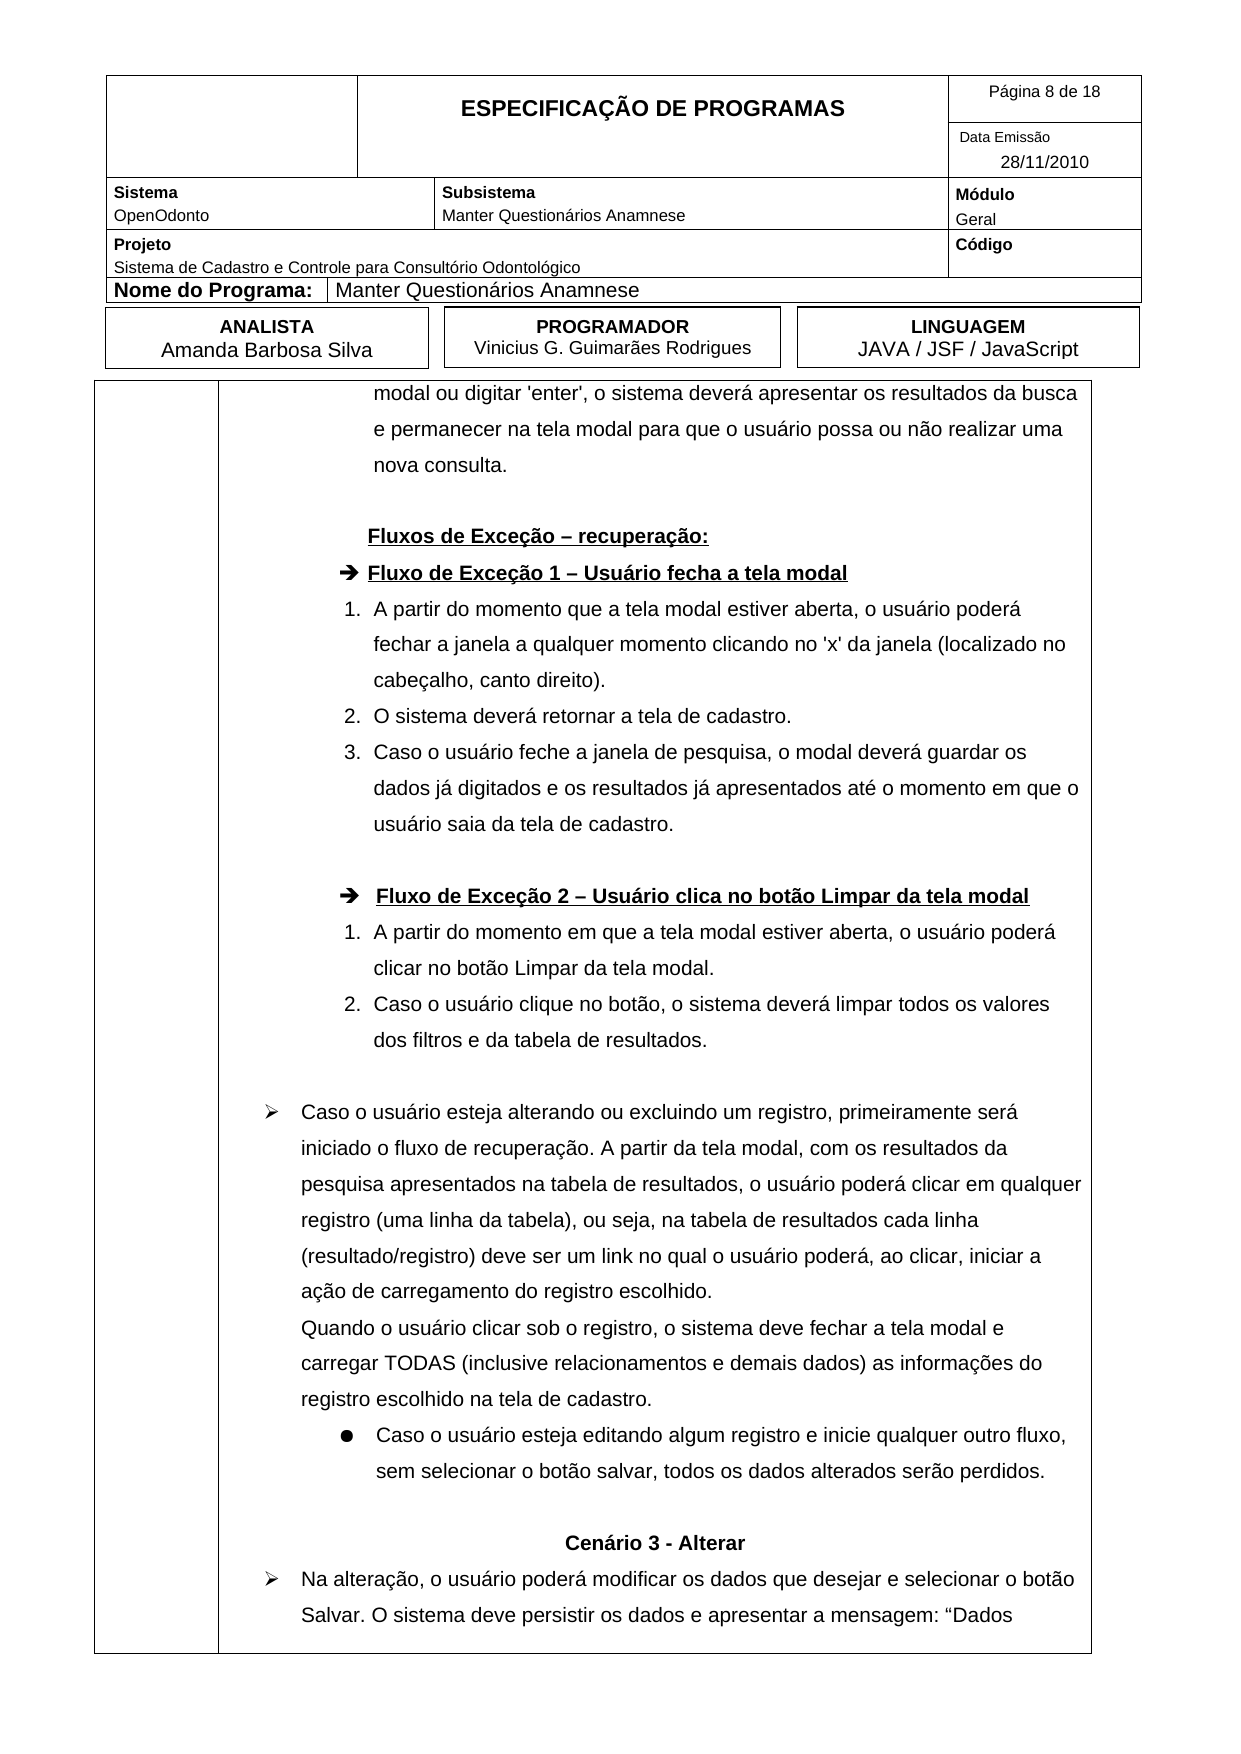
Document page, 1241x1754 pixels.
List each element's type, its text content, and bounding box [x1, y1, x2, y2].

table_header [95, 381, 218, 1652]
table_header Apresentar ao usuário a tela de cadastro de questionários de anamnese. Usuário. Tela principal – menu Cadastro – Anamnese - Questionário Fluxos Principais Obs. O Código do cadastro só será gerado após a inserção e não poderá ser alterado. Sistema apresenta a tela de cadastro de questionários com os campos: Código ( autoincremento gerado automaticamente pelo sistema) – campo inabilitado para edição Nome (campo livre obrigatório) – possui no mínimo 4 e no máximo 45 caracteres Descrição (campo livre) – possui no máximo 100 caracteres Fluxo Alternativo – Usuário não está logado no sistema Usuário clica na tela principal no menu Cadastro – Anamnese – Questionário. O sistema deverá filtrar as requisições de URL que contenham /cadastro/... verificando a autenticação do usuário. Caso o usuário esteja autenticado, a requisição prossegue normalmente. Caso o usuário não esteja autenticado, o sistema redireciona para tela de login, e após a autenticação, para a tela principal. Cenário 1 - Incluir Caso o usuário esteja efetuando um novo cadastro, após preencher os dados, ele seleciona o botão Salvar ou digitar a tecla “enter” (desde que o foco do cursor esteja no campo Nome – campo 'input'). O sistema persiste os dados no banco de dados e exibe mensagem de confirmação “Cadastro efetuado com sucesso”. Fluxos alternativos – inclusão: Fluxo Alternativo 1 – Usuário não preencheu os dados obrigatórios Ao selecionar o botão salvar, o sistema deverá primeiramente validar os campos obrigatórios. Se o sistema verificar que o campo obrigatório Nome não foi preenchido ou se contém conteúdo vazio (espaços). Sistema apresenta mensagem em uma pop up: “Campos obrigatórios não preenchidos.” e retorna a tela de cadastro. Caso o campo esteja nulo o sistema indica acima dos campos obrigatórios não preenchidos a mensagem: “* O valor esta nulo.” Caso o campo esteja com conteúdo vazio (espaços) o sistema indica acima dos campos a mensagem: “* O valor esta vazio.” Se mesmo removendo espaços excedentes o conteúdo do campo seja vazio (espaços) o sistema indica acima dos campos a mensagem: “* O valor tem conteúdo vazio.” Fluxo Alternativo 2 – Campos Preenchidos Inválidos Ao clicar no botão Salvar ou digitar a tecla “enter”, o sistema deverá validar se o campo Nome foi preenchido com valores válidos. Caso os campos não passem pelas verificações, o sistema deve apresentar a mensagem em uma pop up: “Campos inválidos.”, retornar a tela de cadastro e indicar acima dos campos a mensagem correspondente. Se o sistema verificar que o campo Nome não possui o mínimo necessário deverá apresentar a mensagem: “* Valor muito curto : Minímo exigido = 'mínimo definido'”. Se o sistema verificar que o campo possui mais que o máximo permitido deverá apresentar a mensagem: “Valor muito longo : Máximo permitido = 'máximo definido'”. Cenário 2 - Recuperar Caso o usuário esteja realizando uma busca, após selecionar o botão Pesquisa: Sistema apresenta uma tela modal com os filtros para pesquisa: Descrição Código Nome E uma tabela de resultados com no máximo (os primeiros) 1000 registros cadastrados, paginando a cada pelo menos 10 registros. A tabela de resultados deve conter as colunas: Código Nome Descrição O sistema deve apresentar uma barra de scroller (rolagem), com o número de páginas, permitindo ao usuário navegar para a próxima página, para a página anterior, para uma das páginas que esteja visualizando o número e para a última ou primeira página da listagem. O usuário poderá pesquisar com nenhum, um, ou mais filtros. Os resultados da busca devem ser apresentados na tela modal em uma tabela sempre se limitando a no máximo 1000 registros independente dos filtros aplicados e sempre paginando a cada 10 registros. Em todos os casos de busca o resultado da consulta, realizada no banco de dados, deverá conter apenas os campos que serão exibidos na tabela de resultados, ou seja nesse momento não serão recuperados relacionamentos e demais dados. Além de apresentar ao usuário a quantidade de resultados encontrados e o tempo de consulta em segundos. A pesquisa do filtro por descrição e nome será feita por 'like', ou seja, o usuário poderá digitar parte do nome para efetuar a busca. Caso mais de um filtro de pesquisa seja informado, a pesquisa associará logicamente os filtros de forma complementar, ou seja um filtro 'AND' outro filtro, combinando os dois ou mais valores para pesquisa. O usuário poderá clicar no botão Buscar ou digitar a tecla 'enter' do teclado para efetuar a busca. O foco do cursor deverá estar posicionado em algum campo 'input' da tela de pesquisa para que se possa acionar a busca por meio da tecla 'enter'. Em todos os casos de busca,quando em filtros do tipo 'input' não haverá diferenciação da caixa de texto (case-insensiteve) para filtrar as consultas. Fluxos alternativos – recuperação: Fluxo Alternativo 1 – Usuário não preencheu os dados da pesquisa Caso o usuário não preencha nenhum filtro para pesquisa e clique no botão Buscar da tela modal ou digite 'enter', o sistema deve apresentar todos os registros se limitando ao máximo de 1000, como foi especificado. Fluxo Alternativo 2 – Usuário preencheu os dados da pesquisa inapropriadamente Quando o usuário clicar no botão Buscar da tela modal ou digitar 'enter', o sistema deverá validar os campos: Filtro Descrição: Deverá ser informado no mínimo 3 caracteres e no máximo 45 caracteres para a busca. Caso o usuário informe menos do que 3 caracteres, apresentar a mensagem: “* Descrição = 'valor digitado' : Valor muito curto : Minímo exigido = 3” no canto superior esquerdo da tela modal. Caso usuário informe mais do que 45 caracteres, apresentar a mensagem: “* Descrição = 'valor digitado...' : Valor muito longo : Máximo permitido = 45” no canto superior esquerdo da tela modal. Não deverá ser apresentado todo o valor que o usuário digitou, apresentar somente 10 caracteres e colocar reticências. Filtro Código: Caso o usuário informe qualquer caractere alfanumérico, apresentar a mensagem: “* Código = 'valor digitado' : Não é um numero” no canto superior esquerdo da tela modal. Filtro Nome: Deverá ser informado no mínimo 3 caracteres e no máximo 100 caracteres para a busca. Caso o usuário informe menos do que 3 caracteres, apresentar a mensagem: “* Nome = 'valor digitado' : Valor muito curto : Minímo exigido = 3” no canto superior esquerdo da tela modal. Caso usuário informe mais do que 100 caracteres, apresentar a mensagem: “* Nome = 'valor digitado...' : Valor muito longo : Máximo permitido = 100” no canto superior esquerdo da tela modal. Não deverá ser apresentado todo o valor que o usuário digitou, apresentar somente 10 caracteres e colocar reticências. Fluxo Alternativo 3 – Usuário realiza nova busca Após preencher ou não os filtros da busca e clicar no botão Buscar da tela modal ou digitar 'enter', o sistema deverá apresentar os resultados da busca e permanecer na tela modal para que o usuário possa ou não realizar uma nova consulta. Fluxos de Exceção – recuperação: Fluxo de Exceção 1 – Usuário fecha a tela modal A partir do momento que a tela modal estiver aberta, o usuário poderá fechar a janela a qualquer momento clicando no 'x' da janela (localizado no cabeçalho, canto direito). O sistema deverá retornar a tela de cadastro. Caso o usuário feche a janela de pesquisa, o modal deverá guardar os dados já digitados e os resultados já apresentados até o momento em que o usuário saia da tela de cadastro. Fluxo de Exceção 2 – Usuário clica no botão Limpar da tela modal A partir do momento em que a tela modal estiver aberta, o usuário poderá clicar no botão Limpar da tela modal. Caso o usuário clique no botão, o sistema deverá limpar todos os valores dos filtros e da tabela de resultados. Caso o usuário esteja alterando ou excluindo um registro, primeiramente será iniciado o fluxo de recuperação. A partir da tela modal, com os resultados da pesquisa apresentados na tabela de resultados, o usuário poderá clicar em qualquer registro (uma linha da tabela), ou seja, na tabela de resultados cada linha (resultado/registro) deve ser um link no qual o usuário poderá, ao clicar, iniciar a ação de carregamento do registro escolhido. Quando o usuário clicar sob o registro, o sistema deve fechar a tela modal e carregar TODAS (inclusive relacionamentos e demais dados) as informações do registro escolhido na tela de cadastro. Caso o usuário esteja editando algum registro e inicie qualquer outro fluxo, sem selecionar o botão salvar, todos os dados alterados serão perdidos. Cenário 3 - Alterar Na alteração, o usuário poderá modificar os dados que desejar e selecionar o botão Salvar. O sistema deve persistir os dados e apresentar a mensagem: “Dados alterados com sucesso!” em uma pop-up. Obs.: Lembrando que o sistema não deve permitir a edição do campo código. Os fluxos alternativos da alteração são os mesmos da INCLUSÃO. Verificar acima. Cenário 4 - Excluir Na exclusão, o usuário poderá selecionar o botão Excluir. O sistema deve confirmar a ação do usuário exibindo a mensagem: “Deseja realmente excluir o registro?” em uma pop-up. Se não houver nenhum registro válido (ou seja, que já esteja salvo no banco de dados, persistente) com as informações carregadas na tela de cadastro, por padrão o sistema deverá inabilitar o botão de excluir. Se o usuário confirmar, o sistema deve verificar se o registro está referenciado em qualquer outra tabela: Caso o registro não possua nenhuma referência, o sistema deverá excluir o registro do banco de dados e apresentar a mensagem em uma pop up: “Registro excluído com sucesso”. Fluxos alternativos - exclusão Fluxo alternativo 1 – Usuário cancelou exclusão Na mensagem de confirmação da ação de exclusão, o usuário poderá cancelar a exclusão. Se o usuário cancelar o sistema deve retornar a tela de cadastro como estava anteriormente, ou seja, com as informações do registro carregadas na tela. O usuário poderá então iniciar qualquer outro fluxo. Fluxo alternativo 2 – Registro referenciado Caso o registro a ser excluído possua referencias com a tabela de anamneses do paciente ou outras tabelas, o sistema não deve permitir a exclusão do registro. O sistema deve apresentar a mensagem: “Não foi possivel remover o registro.” em uma pop-up e retorna a tela de cadastro como estava anteriormente, ou seja, com as informações do registro carregadas na tela. O usuário poderá iniciar qualquer outro fluxo. Cenário 5 - Cancelar Caso o usuário selecione o botão cancelar, o sistema deverá limpar todos os campos preenchidos e permanecer na tela de cadastro. Cenário 6 – Adicionar Questão Caso o usuário deseje associar registro(s) ao cadastro do questionário, na aba de Questões o usuário poderá selecionar o link Adicionar Questão. Quando o usuário clicar no link, o sistema deverá apresentar uma tela modal de pesquisa com os campos de filtro: Código Questão E uma tabela de resultados com no máximo (os primeiros) 1000 registros cadastrados, paginando a cada pelo menos 10 registros. A tabela de resultados deve conter as colunas: Uma coluna de check box, para que o usuário possa selecionar os registros que deseja associar. Código Questão O sistema deve apresentar uma barra de scroller (rolagem), com o número de páginas, permitindo ao usuário navegar para a próxima página, para a página anterior, para uma das páginas que esteja visualizando o número e para a última ou primeira página da listagem. O usuário poderá pesquisar com nenhum, um, ou mais filtros. Os resultados da busca devem ser apresentados na tela modal em uma tabela sempre se limitando a no máximo 1000 registros independente dos filtros aplicados e sempre paginando a cada 10 registros. Em todos os casos de busca o resultado da consulta, realizada no banco de dados, deverá conter apenas os campos que serão exibidos na tabela de resultados, ou seja nesse momento não serão recuperados relacionamentos e demais dados. Além de apresentar ao usuário a quantidade de resultados encontrados e o tempo de consulta em segundos. A pesquisa do filtro por questão será feita por 'like', ou seja, o usuário poderá digitar parte do nome para efetuar a busca. Caso mais de um filtro de pesquisa seja informado, a pesquisa associará logicamente os filtros de forma complementar, ou seja um filtro 'AND' outro filtro, combinando os dois ou mais valores para pesquisa. O usuário poderá clicar no botão Buscar ou digitar a tecla 'enter' do teclado para efetuar a busca. O foco do cursor deverá estar posicionado em algum campo 'input' da tela de pesquisa para que se possa acionar a busca por meio da tecla 'enter'. Em todos os casos de busca,quando em filtros do tipo 'input' não haverá diferenciação da caixa de texto (case-insensiteve) para filtrar as consultas. Para associar o(s) registro(s) o usuário poderá selecionar a check box que deseja ou clicar na linha. Caso clique na linha do registro, o sistema deverá marcar a check box. Depois de selecionados os registros desejados, o usuário deverá selecionar o botão Associar da tela modal. O sistema deverá adicionar visualmente os registros selecionados a tabela de questões associadas do questionário. Fluxos alternativos – associação: Fluxo Alternativo 1 – Usuário não preencheu os dados da pesquisa Caso o usuário não preencha nenhum filtro para pesquisa e clique no botão Buscar da tela modal ou digite 'enter', o sistema deve apresentar todos os registros se limitando ao máximo de 1000, como foi especificado. Fluxo Alternativo 2 – Usuário preencheu os dados da pesquisa inapropriadamente Quando o usuário clicar no botão Buscar da tela modal ou digitar 'enter', o sistema deverá validar os campos: Filtro Código: Caso o usuário informe qualquer caractere alfanumérico, apresentar a mensagem: “* Código = 'valor digitado' : Não é um numero” no canto superior esquerdo da tela modal. Filtro Questão: Deverá ser informado no mínimo 3 caracteres e no máximo 300 caracteres para a busca. Caso o usuário informe menos do que 3 caracteres, apresentar a mensagem: “* Questão = 'valor digitado' : Valor muito curto : Minímo exigido = 3” no canto superior esquerdo da tela modal. Caso o usuário informe mais do que 150 caracteres, apresentar a mensagem: “* Questão = 'valor digitado...' : Valor muito longo : Máximo permitido = 300” no canto superior esquerdo da tela modal. Não deverá ser apresentado todo o valor que o usuário digitou, apresentar somente 10 caracteres e colocar reticências. Fluxo Alternativo 3 – Usuário seleciona registro já associado Caso o usuário selecione registro(s) que já está(am) associado(s) ao cadastro e clique no botão Associar da tela modal: Caso o usuário selecione questões que já estam vinculadas ao questionário em questão, o sistema retornará a tela de cadastro sem fazer nada. Fluxo Alternativo 4 - Usuário seleciona botão Associar sem selecionar nenhum registro Caso o usuário clique no botão associar da tela modal sem selecionar nenhum registro, o sistema deverá retornar a tela de cadastro sem fazer nada. Fluxo Alternativo 5 – Usuário realiza nova busca Após preencher ou não os filtros da busca e clicar no botão Buscar da tela modal ou digitar 'enter', o sistema deverá apresentar os resultados da busca e permanecer na tela modal para que o usuário possa ou não realizar uma nova consulta. Fluxos de exceção do cenário de associação são os mesmos do cenário de Recuperação – Verificar acima. Cenário 7 – Alterar Disposição das Questões Após associadas a um registro de questionário (visualmente ou salvas no banco de dados), o usuário poderá alterar a disposição das questões no questionário. O usuário poderá selecionar uma ou mais questões na tabela de associados pelo uso do ctrl ou shift. Após selecionado(s) o usuário terá as opções: “First”: mover a(s) questão(ões) selecionada(s) para a(s) primeira(s) do questionário. “Up”: mover a(s) questão(ões) selecionada(s) acima da questão anterior. “Down”: mover a(s) questão(ões) selecionada(s) abaixo da questão inferior. “Last”: mover a(s) questão(ões) selecionada(s) para a(s) última(s) do questionário. O sistema deve apresentar as questões conforme a organização do usuário. As alterações serão relizadas apenas visualmente, só serão realmente salvas quando o usuário selecionar o botão salvar da tela de cadastro do questionário. Fluxos alternativos – alterar disposição das questões: Fluxo Alternativo 1 – Usuário remove registro visualmente da tabela de associados O usuário também poderá localizar na tabela de associados a questão que deseja remover do questionário que está sendo inserido ou editado ou excluído. Na tabela de associados, ao lado de cada registro, deve conter um “x”. Caso o usuário deseje a exclusão do registro visualmente da tabela, deverá selecionar o “x” respectivo ao registro que deseja remover. O sistema deverá remover o registro visualmente da tabela de associados. [219, 381, 1091, 1652]
